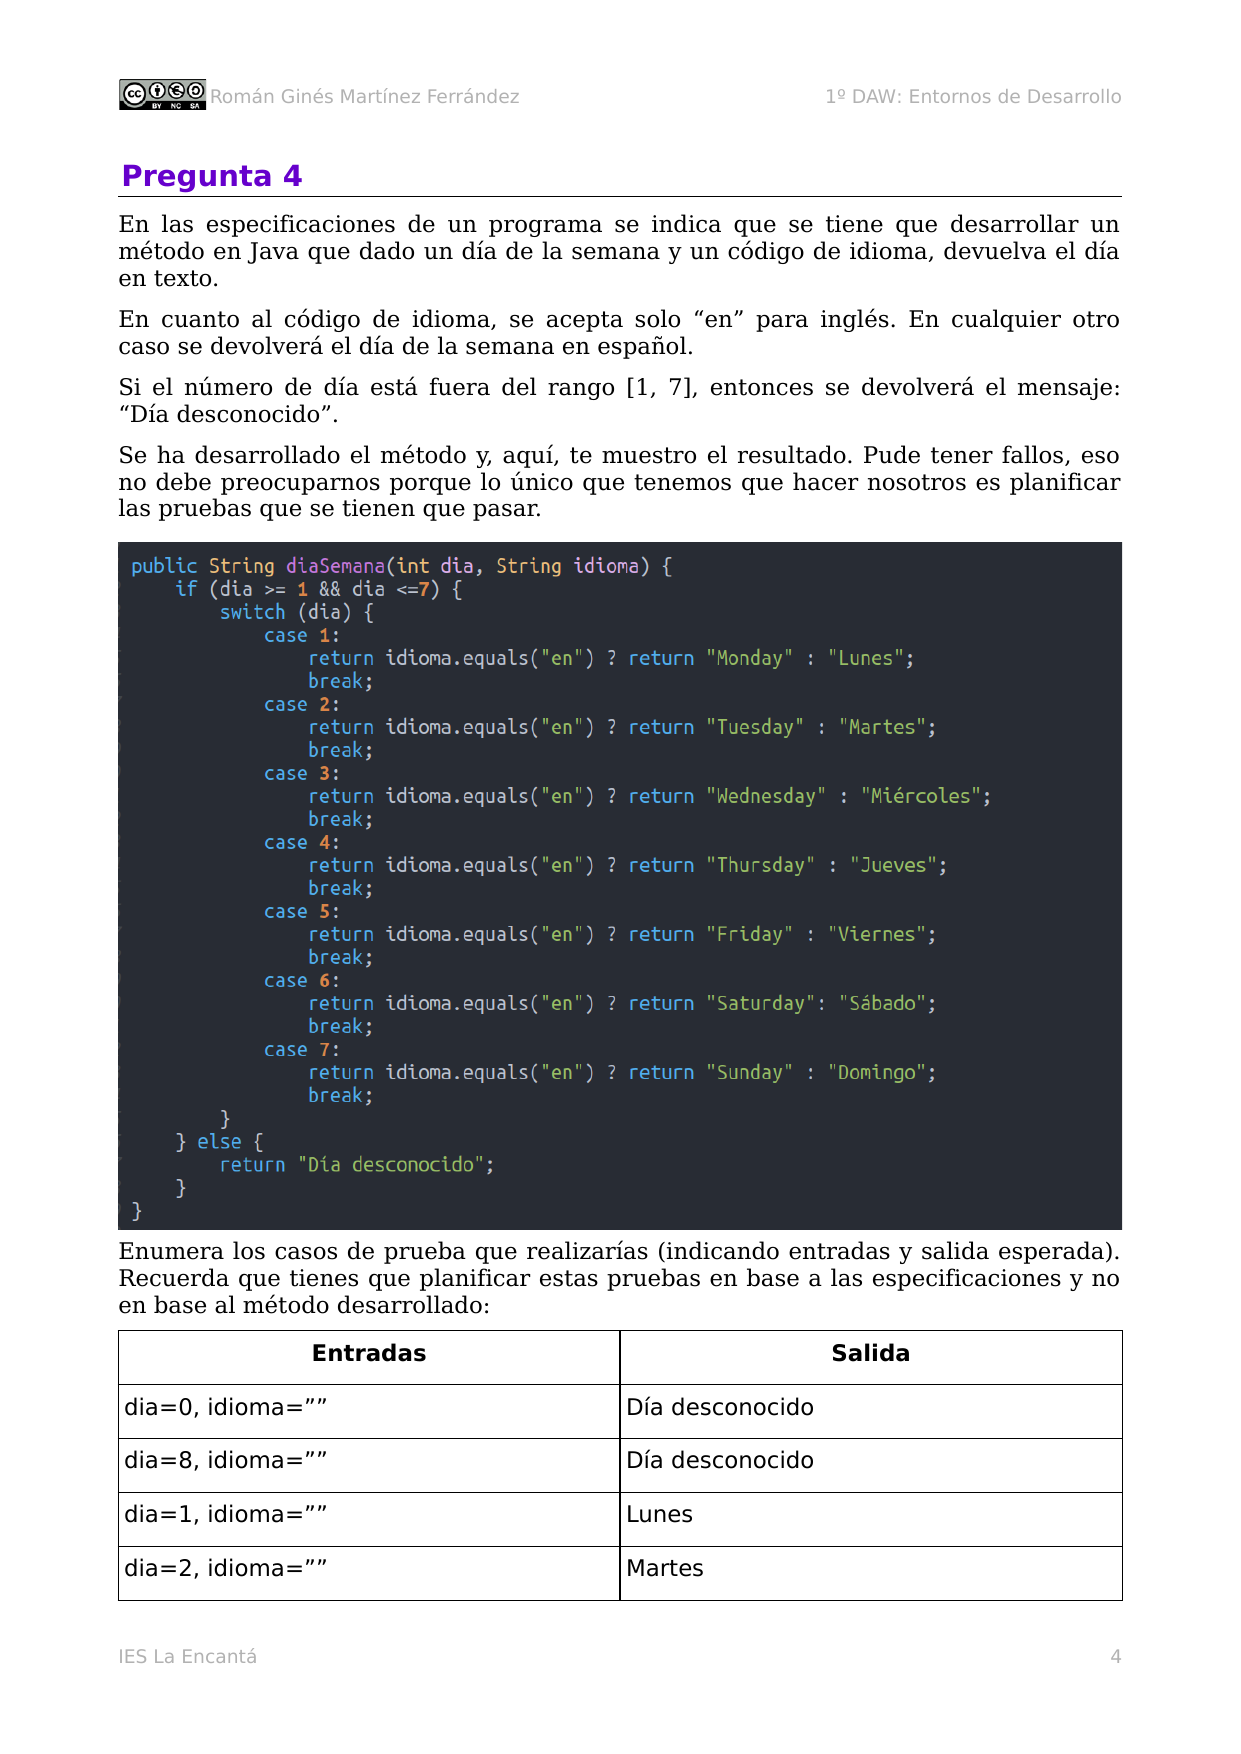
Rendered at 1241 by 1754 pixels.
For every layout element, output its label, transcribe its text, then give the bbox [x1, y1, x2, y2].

text Pregunta 4 [118, 156, 1122, 196]
text [118, 537, 1122, 542]
text Enumera los casos de prueba que realizarías (indicando entradas y salida esperada). Recuerda que tienes que planificar estas pruebas en base a las especificaciones y no en base al método desarrollado: [118, 1230, 1122, 1318]
picture [119, 79, 207, 110]
table_cell dia=1, idioma=”” [119, 1493, 619, 1546]
table_cell dia=2, idioma=”” [119, 1547, 619, 1599]
text Si el número de día está fuera del rango [1, 7], entonces se devolverá el mensaje: “Día desconocido”. [118, 374, 1122, 427]
picture [118, 542, 1123, 1230]
text En cuanto al código de idioma, se acepta solo “en” para inglés. En cualquier otro caso se devolverá el día de la semana en español. [118, 306, 1122, 359]
table_header Salida [621, 1331, 1122, 1384]
table_cell Día desconocido [621, 1385, 1122, 1438]
table_cell Martes [621, 1547, 1122, 1599]
table_cell dia=0, idioma=”” [119, 1385, 619, 1438]
table_cell Lunes [621, 1493, 1122, 1546]
table_header Entradas [119, 1331, 619, 1384]
text Se ha desarrollado el método y, aquí, te muestro el resultado. Pude tener fallos, eso no debe preocuparnos porque lo único que tenemos que hacer nosotros es planificar las pruebas que se tienen que pasar. [118, 442, 1122, 522]
table_cell dia=8, idioma=”” [119, 1439, 619, 1492]
text En las especificaciones de un programa se indica que se tiene que desarrollar un método en Java que dado un día de la semana y un código de idioma, devuelva el día en texto. [118, 211, 1122, 291]
table_cell Día desconocido [621, 1439, 1122, 1492]
